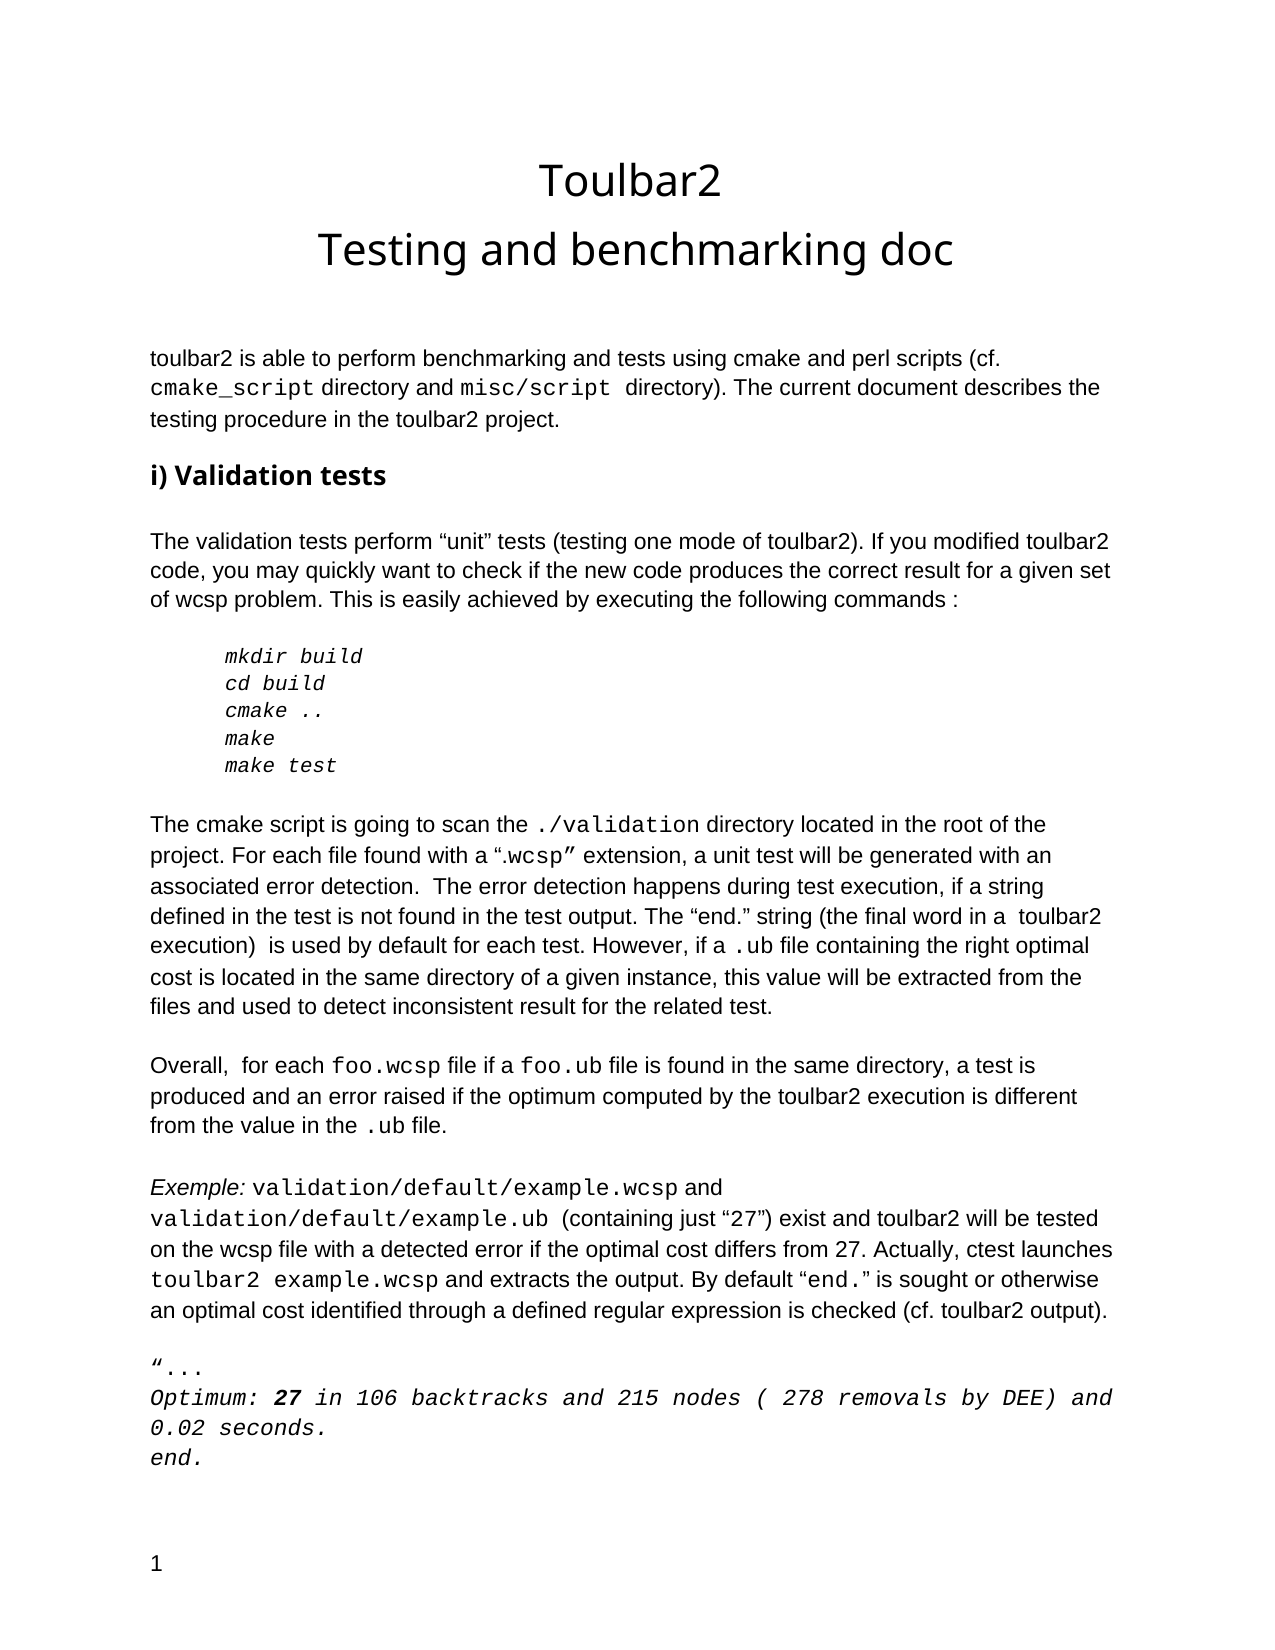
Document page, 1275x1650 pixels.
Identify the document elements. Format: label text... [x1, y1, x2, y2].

title Toulbar2 [147, 150, 1125, 209]
text “... [150, 1357, 1125, 1383]
text cd build [225, 673, 1125, 697]
text end. [150, 1446, 1125, 1472]
text toulbar2 is able to perform benchmarking and tests using cmake and perl scripts (cf. cmake_script directory and misc/script directory). The current document describes the testing procedure in the toulbar2 project. [150, 346, 1125, 432]
text make test [225, 755, 1125, 778]
text Exemple: validation/default/example.wcsp and validation/default/example.ub (containing just “27”) exist and toulbar2 will be tested on the wcsp file with a detected error if the optimal cost differs from 27. Actually, ctest launches toulbar2 example.wcsp and extracts the output. By default “end.” is sought or otherwise an optimal cost identified through a defined regular expression is checked (cf. toulbar2 output). [150, 1174, 1125, 1323]
text The cmake script is going to scan the ./validation directory located in the root of the project. For each file found with a “.wcsp” extension, a unit test will be generated with an associated error detection. The error detection happens during test execution, if a string defined in the test is not found in the test output. The “end.” string (the final word in a toulbar2 execution) is used by default for each test. However, if a .ub file containing the right optimal cost is located in the same directory of a given instance, this value will be extracted from the files and used to detect inconsistent result for the related test. [150, 811, 1125, 1019]
subtitle i) Validation tests [150, 457, 1125, 493]
text mkdir build [225, 646, 1125, 669]
text Optimum: 27 in 106 backtracks and 215 nodes ( 278 removals by DEE) and 0.02 seconds. [150, 1386, 1125, 1442]
title Testing and benchmarking doc [147, 218, 1125, 278]
text cmake .. [225, 700, 1125, 724]
text make [225, 727, 1125, 751]
text Overall, for each foo.wcsp file if a foo.ub file is found in the same directory, a test is produced and an error raised if the optimum computed by the toulbar2 execution is different from the value in the .ub file. [150, 1052, 1125, 1141]
text The validation tests perform “unit” tests (testing one mode of toulbar2). If you modified toulbar2 code, you may quickly want to check if the new code produces the correct result for a given set of wcsp problem. This is easily achieved by executing the following commands : [150, 528, 1125, 613]
